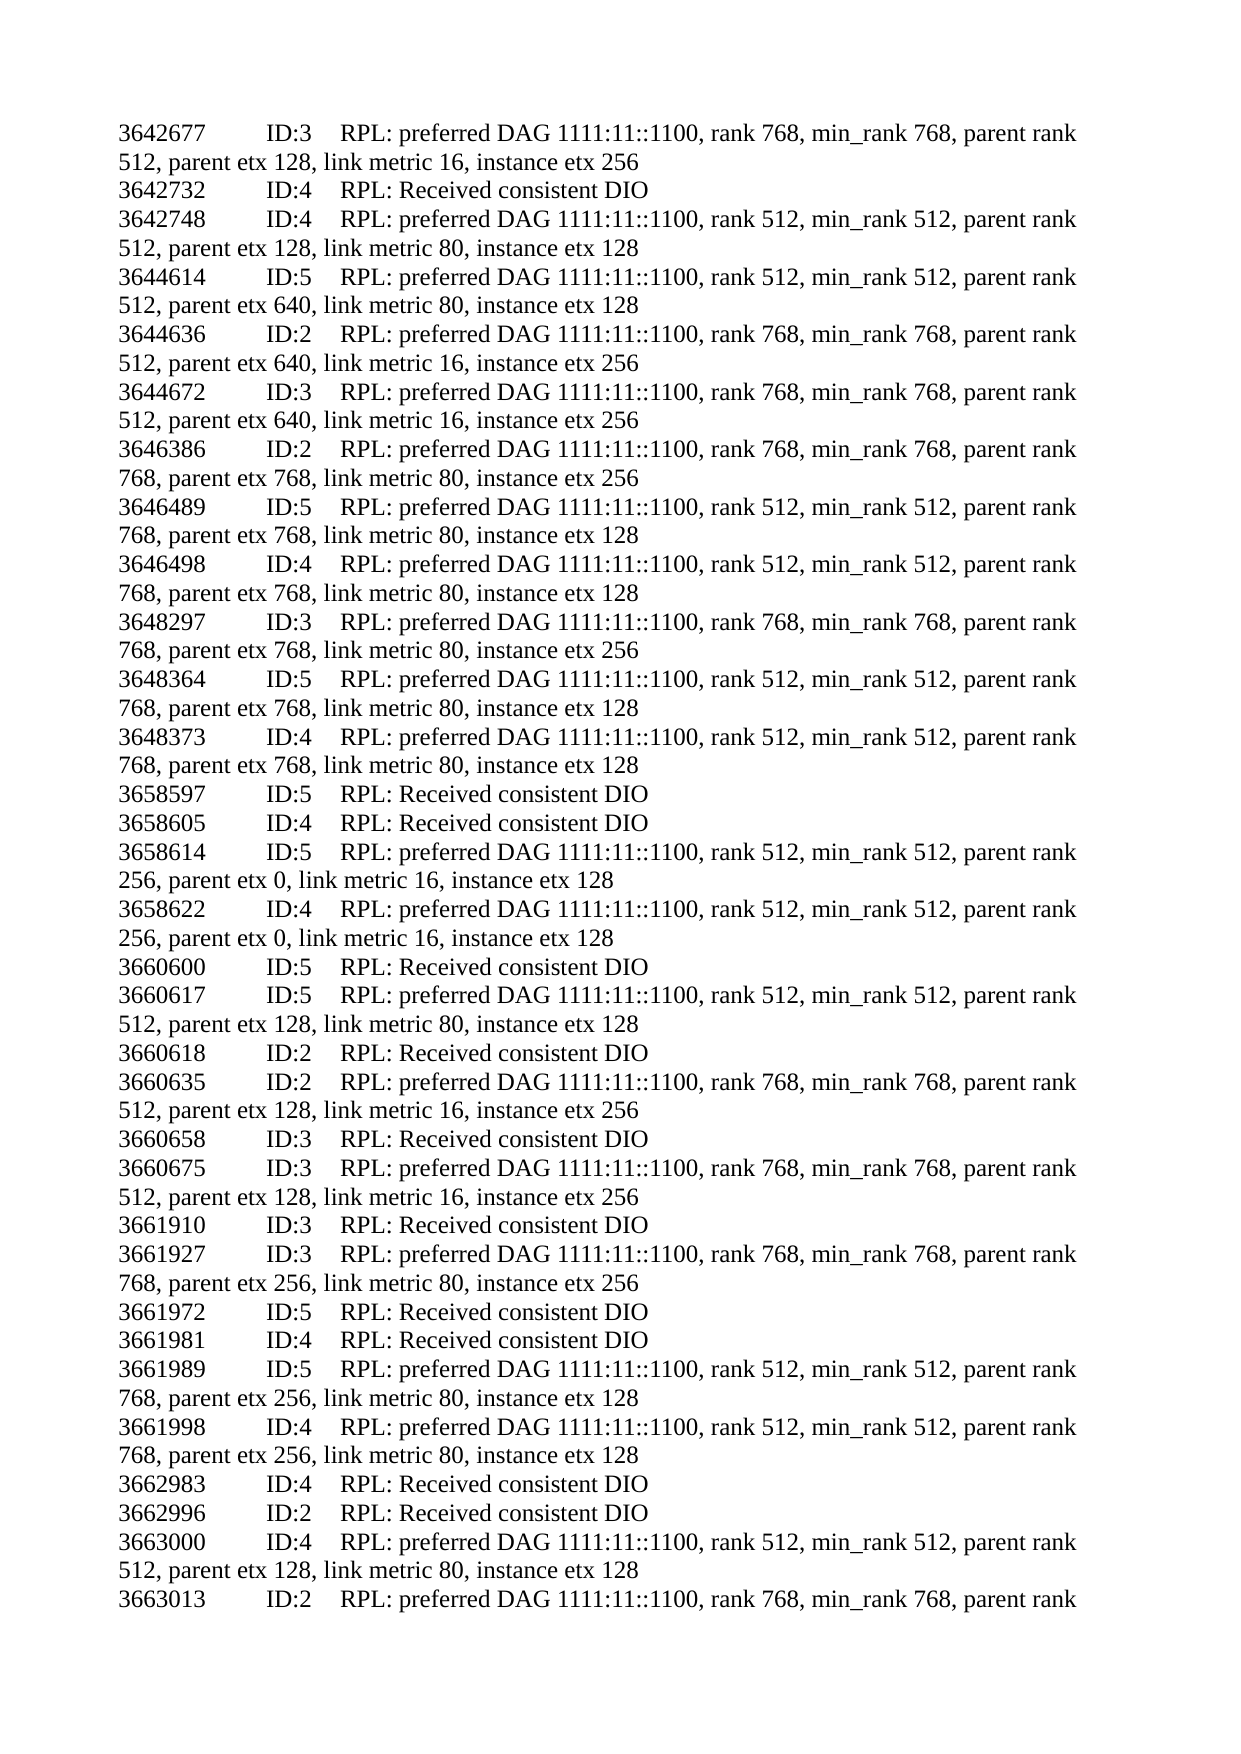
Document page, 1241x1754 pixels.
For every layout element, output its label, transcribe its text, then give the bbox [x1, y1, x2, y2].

text 3663000 ID:4 RPL: preferred DAG 1111:11::1100, rank 512, min_rank 512, parent rank 512, parent etx 128, link metric 80, instance etx 128 [118, 1527, 1122, 1584]
text 3663013 ID:2 RPL: preferred DAG 1111:11::1100, rank 768, min_rank 768, parent rank [118, 1584, 1122, 1613]
text 3662983 ID:4 RPL: Received consistent DIO [118, 1469, 1122, 1498]
text 3660617 ID:5 RPL: preferred DAG 1111:11::1100, rank 512, min_rank 512, parent rank 512, parent etx 128, link metric 80, instance etx 128 [118, 981, 1122, 1038]
text 3661910 ID:3 RPL: Received consistent DIO [118, 1211, 1122, 1239]
text 3658605 ID:4 RPL: Received consistent DIO [118, 808, 1122, 837]
text 3661989 ID:5 RPL: preferred DAG 1111:11::1100, rank 512, min_rank 512, parent rank 768, parent etx 256, link metric 80, instance etx 128 [118, 1354, 1122, 1412]
text 3648297 ID:3 RPL: preferred DAG 1111:11::1100, rank 768, min_rank 768, parent rank 768, parent etx 768, link metric 80, instance etx 256 [118, 607, 1122, 664]
text 3644672 ID:3 RPL: preferred DAG 1111:11::1100, rank 768, min_rank 768, parent rank 512, parent etx 640, link metric 16, instance etx 256 [118, 377, 1122, 434]
text 3660600 ID:5 RPL: Received consistent DIO [118, 952, 1122, 981]
text 3661927 ID:3 RPL: preferred DAG 1111:11::1100, rank 768, min_rank 768, parent rank 768, parent etx 256, link metric 80, instance etx 256 [118, 1239, 1122, 1297]
text 3644614 ID:5 RPL: preferred DAG 1111:11::1100, rank 512, min_rank 512, parent rank 512, parent etx 640, link metric 80, instance etx 128 [118, 262, 1122, 319]
text 3646386 ID:2 RPL: preferred DAG 1111:11::1100, rank 768, min_rank 768, parent rank 768, parent etx 768, link metric 80, instance etx 256 [118, 434, 1122, 492]
text 3648373 ID:4 RPL: preferred DAG 1111:11::1100, rank 512, min_rank 512, parent rank 768, parent etx 768, link metric 80, instance etx 128 [118, 722, 1122, 779]
text 3646498 ID:4 RPL: preferred DAG 1111:11::1100, rank 512, min_rank 512, parent rank 768, parent etx 768, link metric 80, instance etx 128 [118, 549, 1122, 607]
text 3642677 ID:3 RPL: preferred DAG 1111:11::1100, rank 768, min_rank 768, parent rank 512, parent etx 128, link metric 16, instance etx 256 [118, 118, 1122, 176]
text 3662996 ID:2 RPL: Received consistent DIO [118, 1498, 1122, 1527]
text 3660675 ID:3 RPL: preferred DAG 1111:11::1100, rank 768, min_rank 768, parent rank 512, parent etx 128, link metric 16, instance etx 256 [118, 1153, 1122, 1211]
text 3661981 ID:4 RPL: Received consistent DIO [118, 1326, 1122, 1354]
text 3658614 ID:5 RPL: preferred DAG 1111:11::1100, rank 512, min_rank 512, parent rank 256, parent etx 0, link metric 16, instance etx 128 [118, 837, 1122, 894]
text 3660658 ID:3 RPL: Received consistent DIO [118, 1124, 1122, 1153]
text 3646489 ID:5 RPL: preferred DAG 1111:11::1100, rank 512, min_rank 512, parent rank 768, parent etx 768, link metric 80, instance etx 128 [118, 492, 1122, 549]
text 3642748 ID:4 RPL: preferred DAG 1111:11::1100, rank 512, min_rank 512, parent rank 512, parent etx 128, link metric 80, instance etx 128 [118, 204, 1122, 262]
text 3644636 ID:2 RPL: preferred DAG 1111:11::1100, rank 768, min_rank 768, parent rank 512, parent etx 640, link metric 16, instance etx 256 [118, 319, 1122, 377]
text 3660618 ID:2 RPL: Received consistent DIO [118, 1038, 1122, 1067]
text 3661998 ID:4 RPL: preferred DAG 1111:11::1100, rank 512, min_rank 512, parent rank 768, parent etx 256, link metric 80, instance etx 128 [118, 1412, 1122, 1469]
text 3658622 ID:4 RPL: preferred DAG 1111:11::1100, rank 512, min_rank 512, parent rank 256, parent etx 0, link metric 16, instance etx 128 [118, 894, 1122, 952]
text 3648364 ID:5 RPL: preferred DAG 1111:11::1100, rank 512, min_rank 512, parent rank 768, parent etx 768, link metric 80, instance etx 128 [118, 664, 1122, 722]
text 3642732 ID:4 RPL: Received consistent DIO [118, 176, 1122, 204]
text 3660635 ID:2 RPL: preferred DAG 1111:11::1100, rank 768, min_rank 768, parent rank 512, parent etx 128, link metric 16, instance etx 256 [118, 1067, 1122, 1124]
text 3661972 ID:5 RPL: Received consistent DIO [118, 1297, 1122, 1326]
text 3658597 ID:5 RPL: Received consistent DIO [118, 779, 1122, 808]
